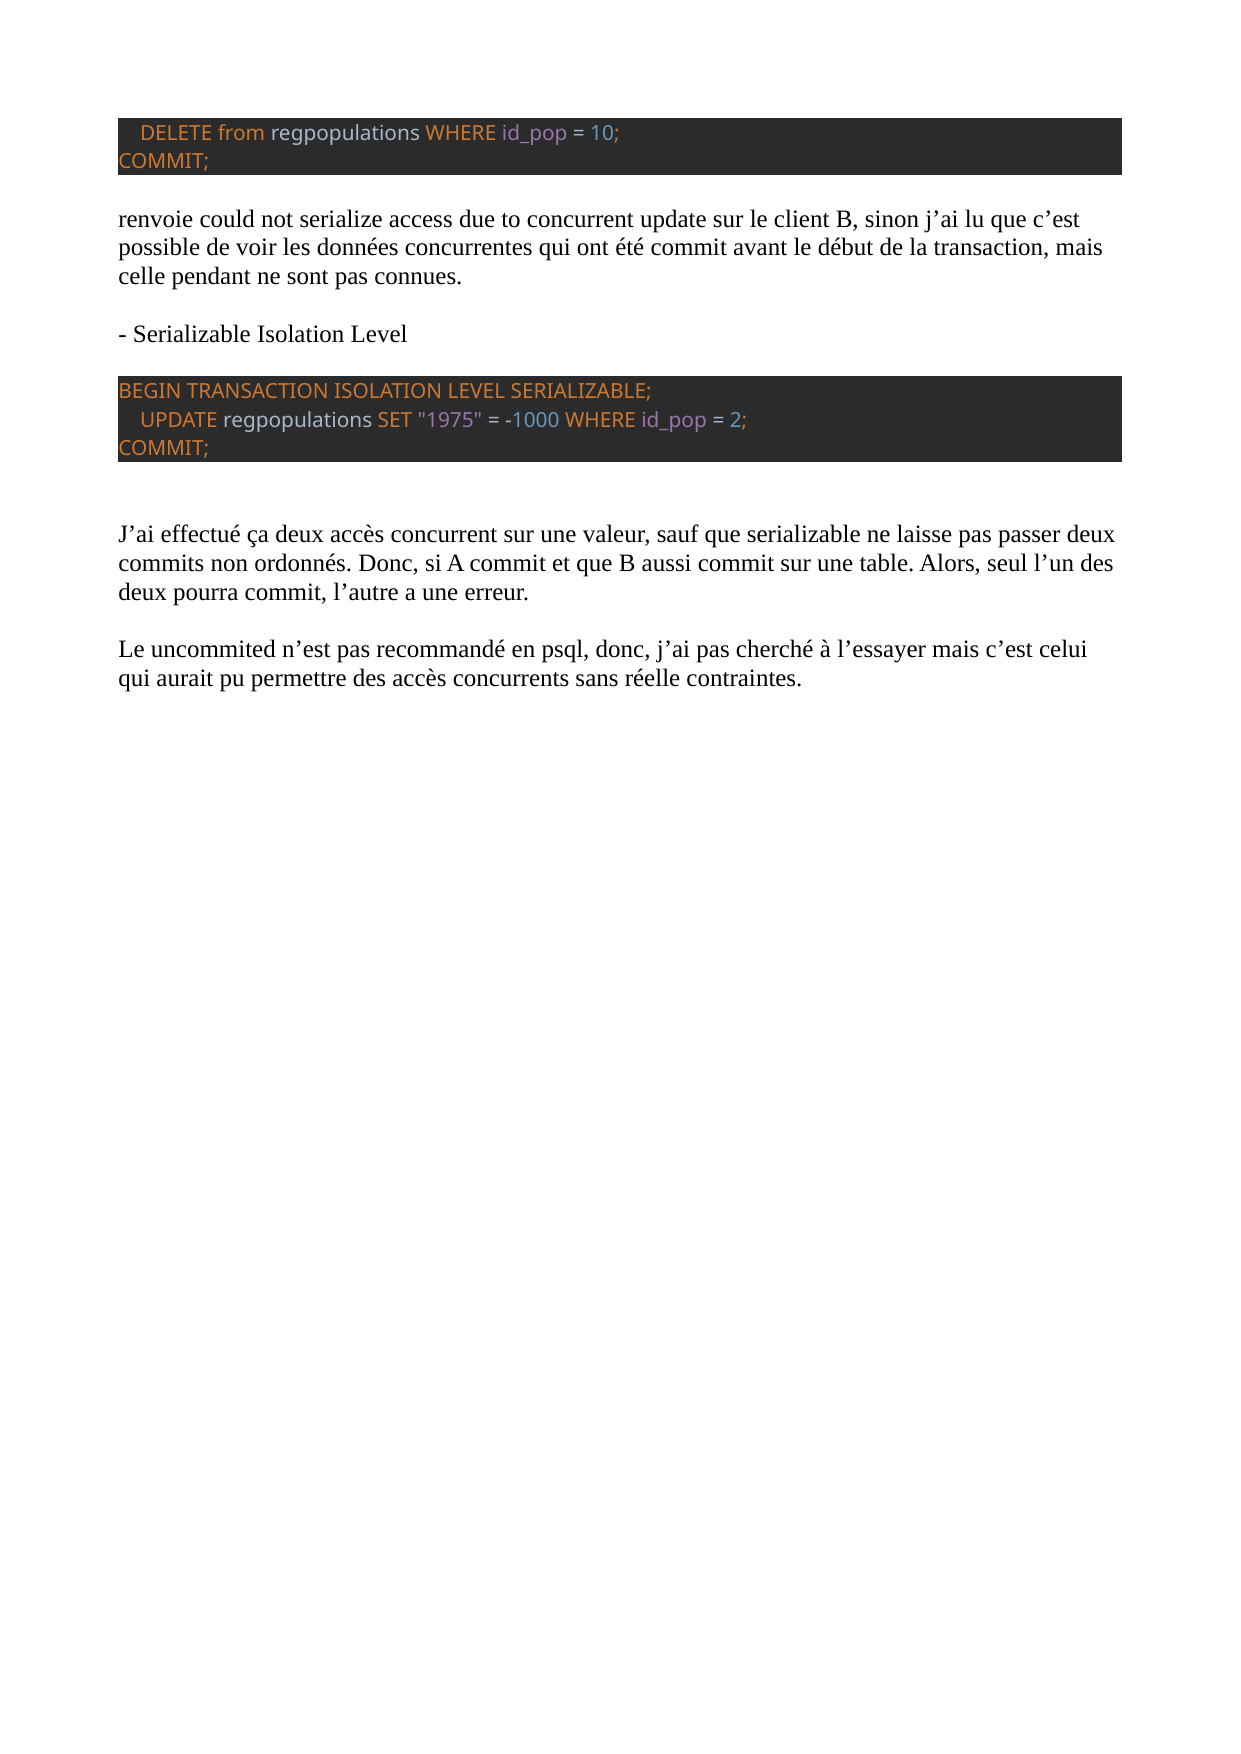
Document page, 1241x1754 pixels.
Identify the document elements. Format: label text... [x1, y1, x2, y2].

text renvoie could not serialize access due to concurrent update sur le client B, sinon j’ai lu que c’est possible de voir les données concurrentes qui ont été commit avant le début de la transaction, mais celle pendant ne sont pas connues. [118, 204, 1122, 290]
text - Serializable Isolation Level [118, 319, 1122, 347]
text DELETE from regpopulations WHERE id_pop = 10; COMMIT; [118, 118, 1122, 175]
text BEGIN TRANSACTION ISOLATION LEVEL SERIALIZABLE; UPDATE regpopulations SET "1975" = -1000 WHERE id_pop = 2; COMMIT; [118, 376, 1122, 462]
text J’ai effectué ça deux accès concurrent sur une valeur, sauf que serializable ne laisse pas passer deux commits non ordonnés. Donc, si A commit et que B aussi commit sur une table. Alors, seul l’un des deux pourra commit, l’autre a une erreur. [118, 519, 1122, 605]
text Le uncommited n’est pas recommandé en psql, donc, j’ai pas cherché à l’essayer mais c’est celui qui aurait pu permettre des accès concurrents sans réelle contraintes. [118, 634, 1122, 692]
